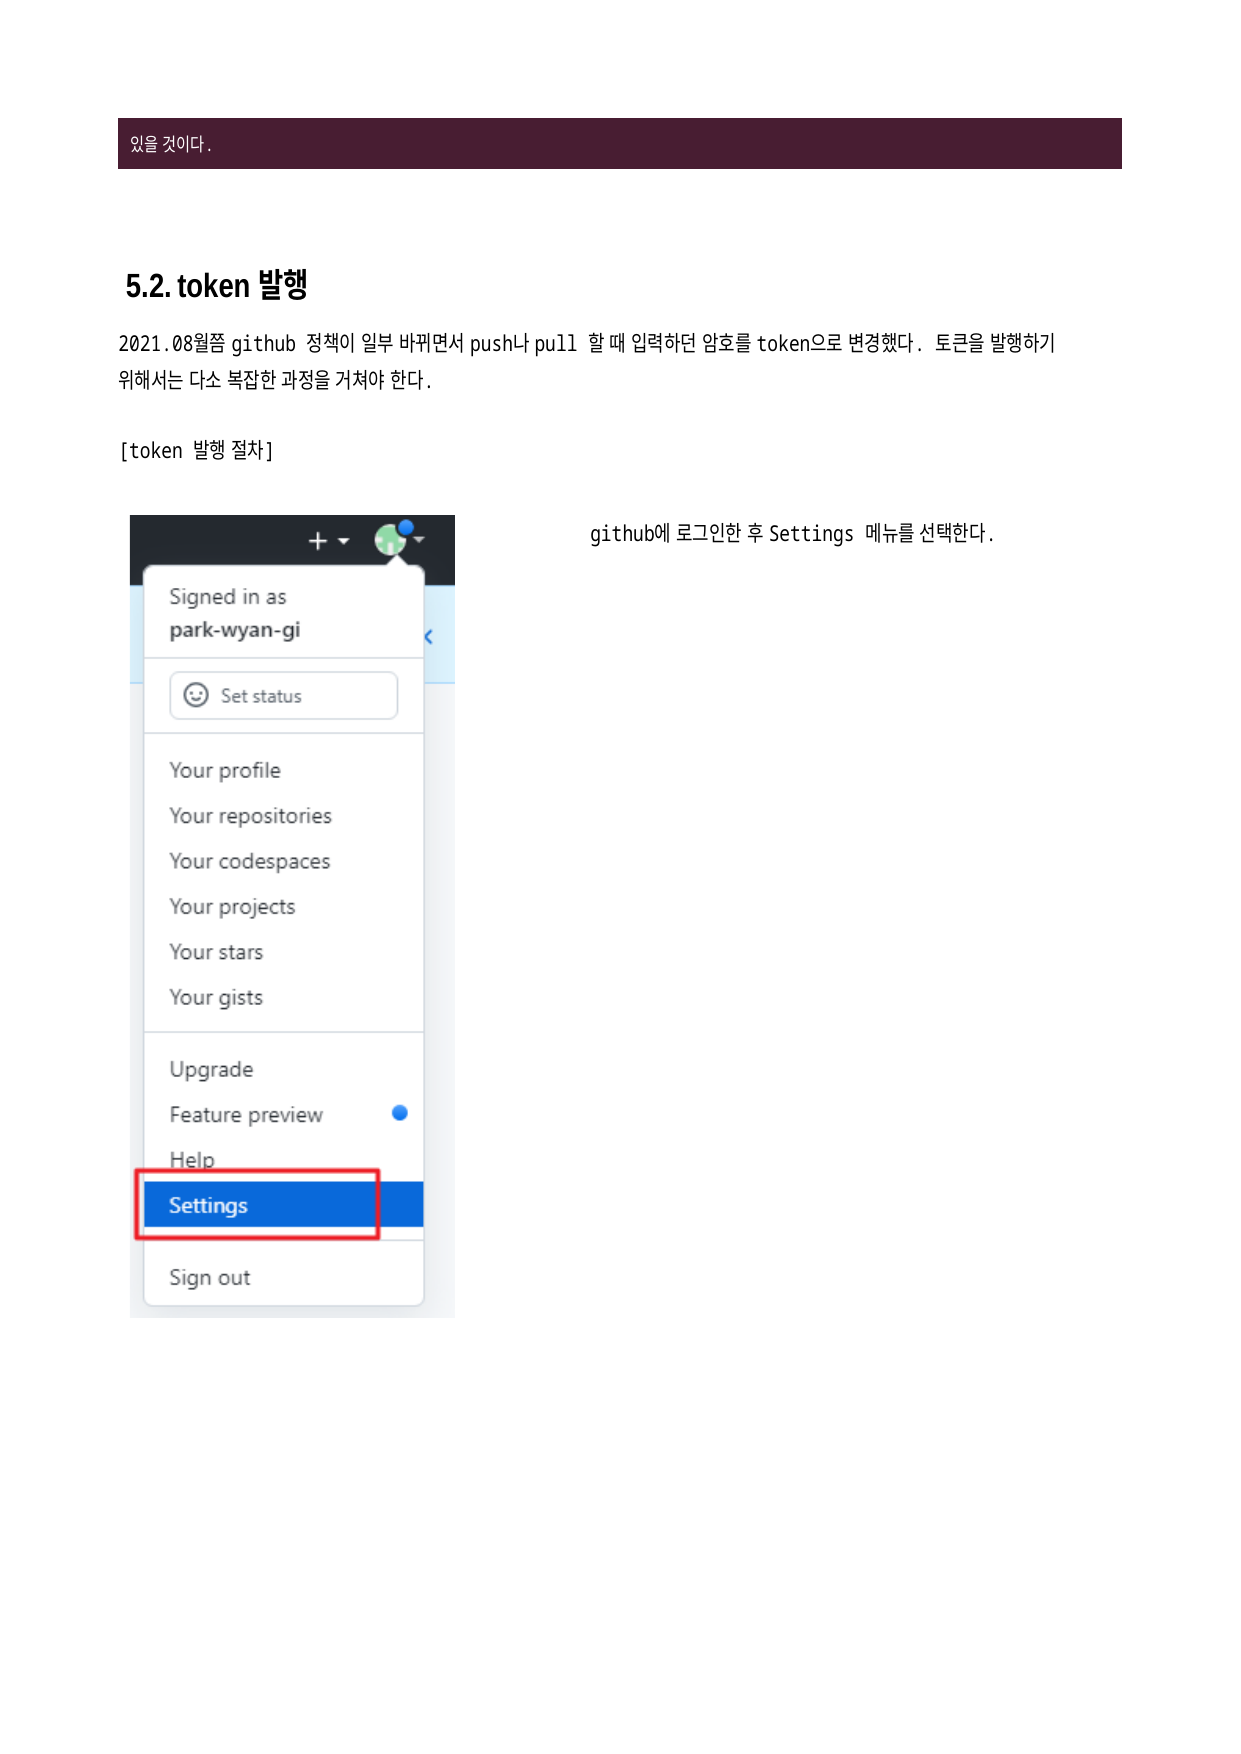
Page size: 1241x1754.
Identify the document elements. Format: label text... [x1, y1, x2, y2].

table_header github에 로그인한 후 Settings 메뉴를 선택한다. [578, 504, 1122, 1329]
picture [129, 515, 455, 1318]
text [token 발행 절차] [118, 433, 1122, 465]
table_header 있을 것이다. [118, 118, 1122, 169]
subtitle token 발행 [118, 258, 1122, 307]
text 2021.08월쯤 github 정책이 일부 바뀌면서 push나 pull 할 때 입력하던 암호를 token으로 변경했다. 토큰을 발행하기 위해서는 다소 복잡한 과정을 거쳐야 한다. [118, 326, 1122, 394]
table_header [118, 504, 578, 1329]
